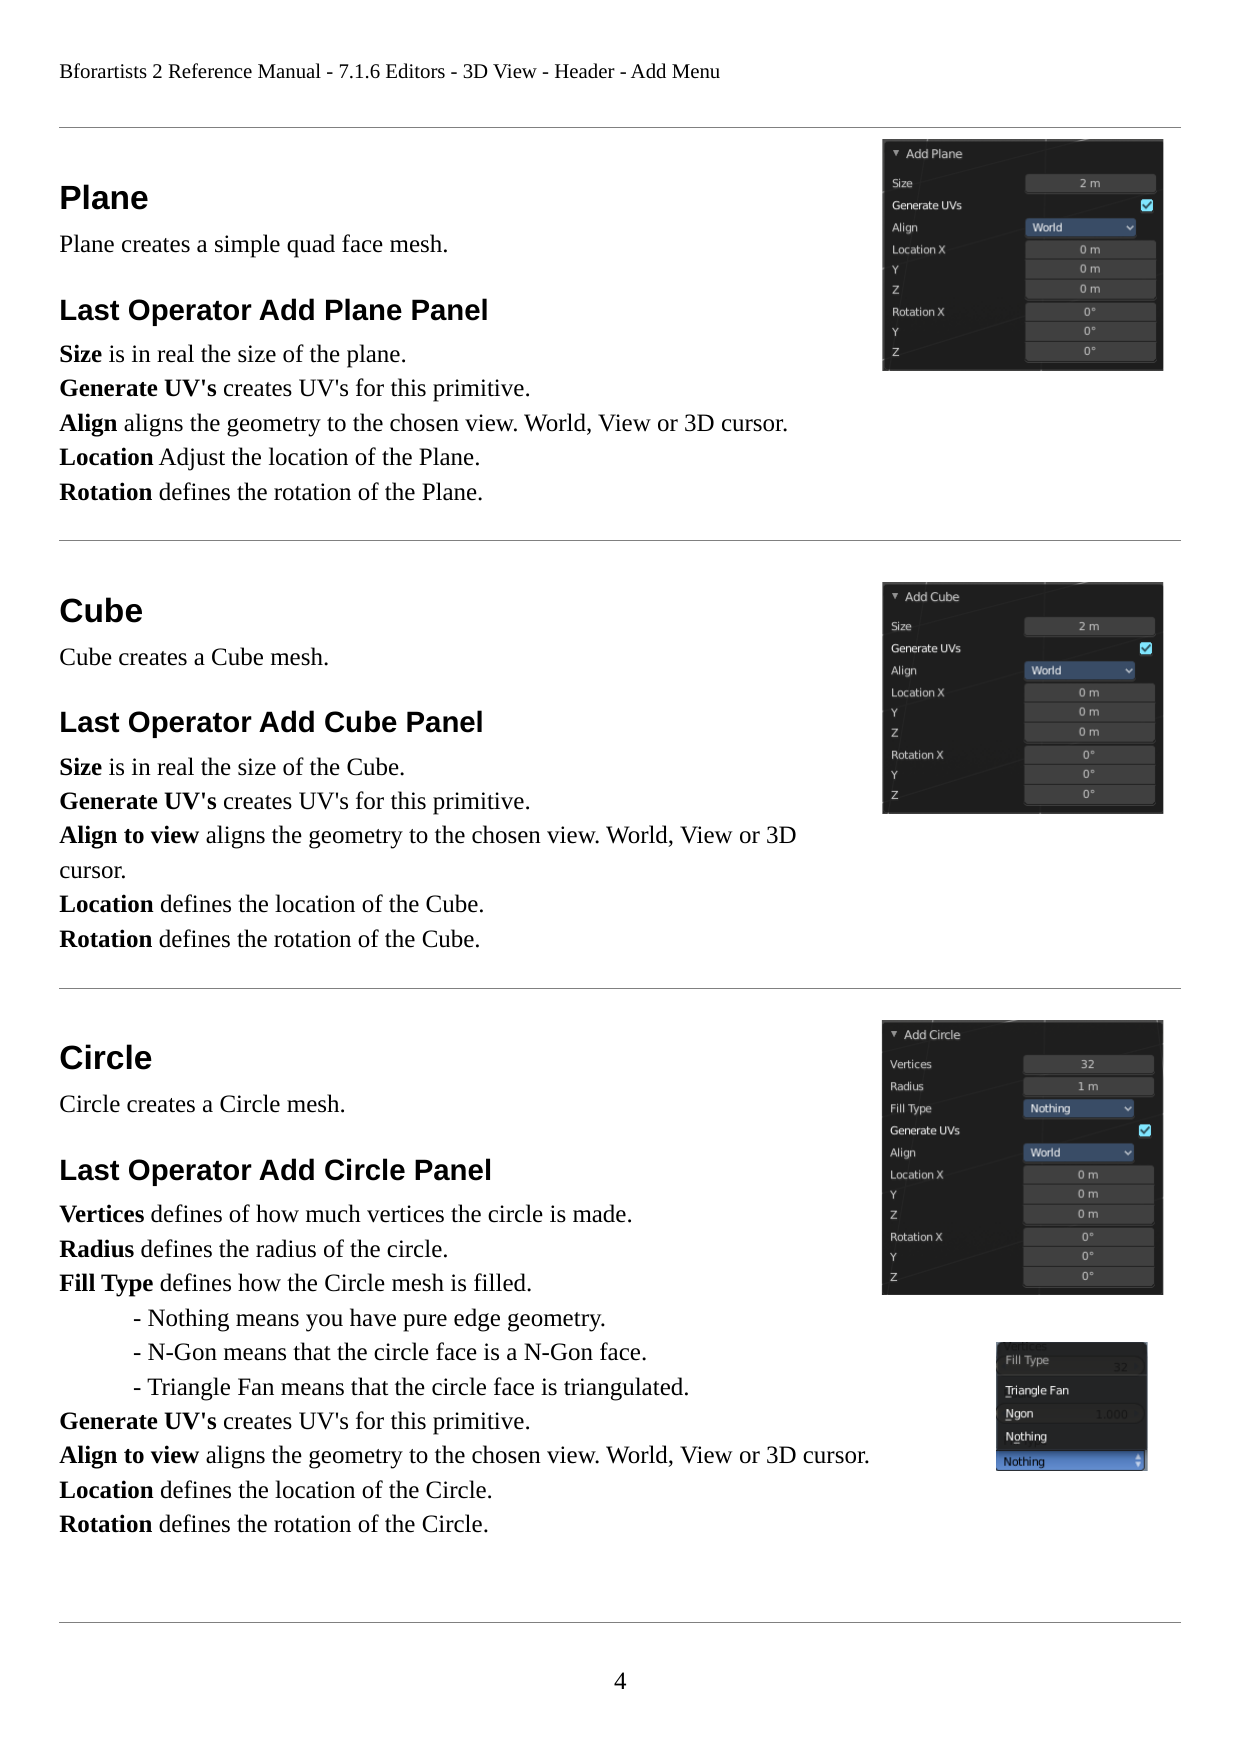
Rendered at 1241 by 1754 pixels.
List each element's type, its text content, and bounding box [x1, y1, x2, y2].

subtitle [1164, 1038, 1181, 1077]
subtitle Last Operator Add Plane Panel [59, 292, 882, 326]
text Plane creates a simple quad face mesh. [59, 229, 882, 257]
text Size is in real the size of the Cube. Generate UV's creates UV's for this primitive. Align to view aligns the geometry to the chosen view. World, View or 3D cursor. Location defines the location of the Cube. Rotation defines the rotation of the Cube. [59, 752, 1181, 953]
subtitle [1164, 178, 1181, 216]
picture [882, 582, 1164, 814]
subtitle Plane [59, 178, 882, 216]
subtitle Last Operator Add Circle Panel [59, 1153, 881, 1187]
subtitle Last Operator Add Cube Panel [59, 705, 882, 739]
text Size is in real the size of the plane. Generate UV's creates UV's for this primitive. Align aligns the geometry to the chosen view. World, View or 3D cursor. Location Adjust the location of the Plane. Rotation defines the rotation of the Plane. [59, 339, 1181, 505]
subtitle Circle [59, 1038, 881, 1077]
subtitle [1164, 591, 1181, 629]
text Vertices defines of how much vertices the circle is made. Radius defines the radius of the circle. Fill Type defines how the Circle mesh is filled. - Nothing means you have pure edge geometry. - N-Gon means that the circle face is a N-Gon face. - Triangle Fan means that the circle face is triangulated. Generate UV's creates UV's for this primitive. Align to view aligns the geometry to the chosen view. World, View or 3D cursor. Location defines the location of the Circle. Rotation defines the rotation of the Circle. [59, 1199, 1181, 1538]
subtitle Cube [59, 591, 882, 629]
picture [996, 1342, 1148, 1471]
subtitle [1164, 705, 1181, 739]
text Circle creates a Circle mesh. [59, 1089, 881, 1118]
picture [881, 1020, 1164, 1295]
text Cube creates a Cube mesh. [59, 642, 882, 671]
picture [882, 139, 1164, 371]
